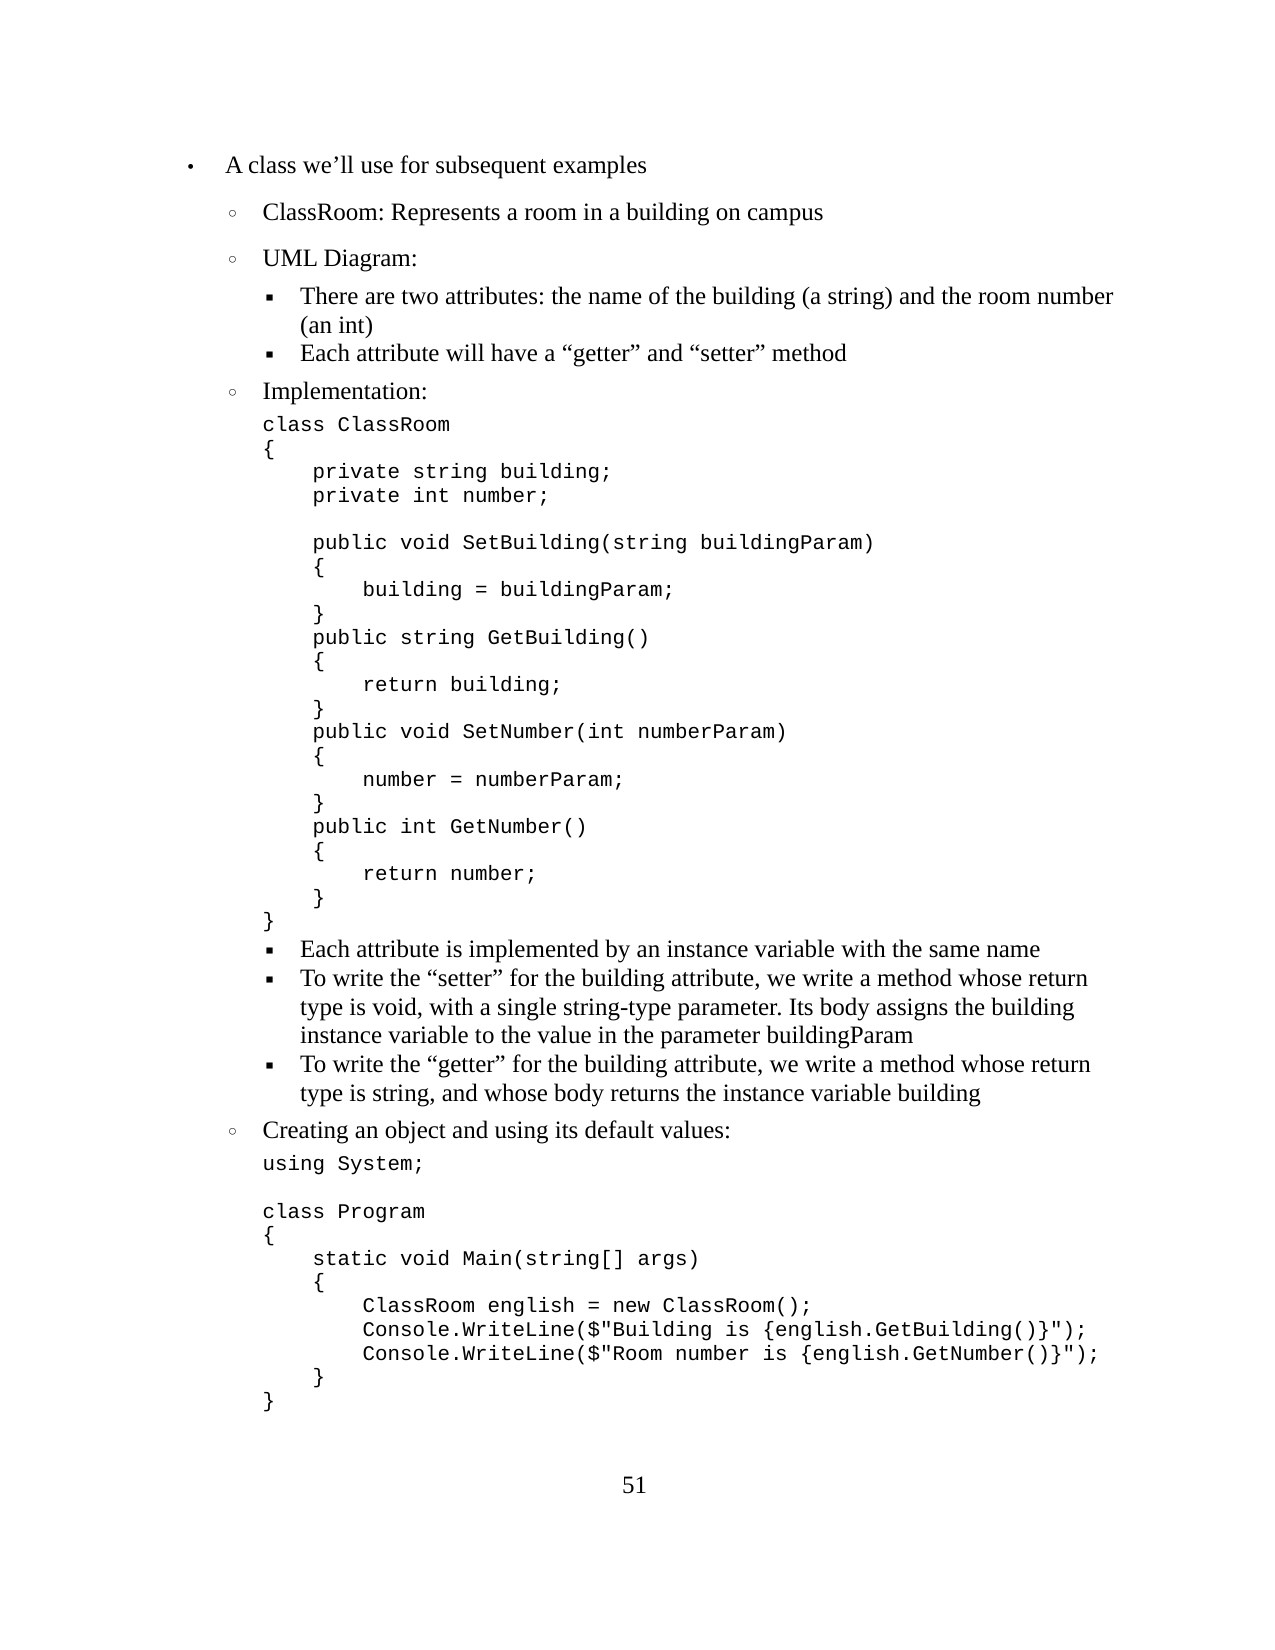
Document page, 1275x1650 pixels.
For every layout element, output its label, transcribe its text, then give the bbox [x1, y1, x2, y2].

list { [225, 650, 1125, 674]
list UML Diagram: [225, 243, 1125, 272]
list ClassRoom: Represents a room in a building on campus [225, 197, 1125, 225]
list return building; [225, 674, 1125, 698]
list class Program [225, 1201, 1125, 1224]
list } [225, 911, 1125, 934]
list number = numberParam; [225, 769, 1125, 792]
list class ClassRoom [225, 414, 1125, 438]
list } [225, 1390, 1125, 1413]
list } [225, 792, 1125, 816]
list { [225, 745, 1125, 769]
list Each attribute will have a “getter” and “setter” method [262, 338, 1125, 367]
list { [225, 556, 1125, 579]
list To write the “getter” for the building attribute, we write a method whose return type is string, and whose body returns the instance variable building [262, 1049, 1125, 1107]
list Console.WriteLine($"Room number is {english.GetNumber()}"); [225, 1342, 1125, 1366]
list public string GetBuilding() [225, 627, 1125, 650]
list Implementation: [225, 376, 1125, 405]
list static void Main(string[] args) [225, 1248, 1125, 1272]
list public void SetBuilding(string buildingParam) [225, 532, 1125, 556]
list return number; [225, 863, 1125, 887]
list ClassRoom english = new ClassRoom(); [225, 1295, 1125, 1319]
list public void SetNumber(int numberParam) [225, 721, 1125, 745]
list { [225, 1224, 1125, 1248]
list { [225, 438, 1125, 461]
list Creating an object and using its default values: [225, 1116, 1125, 1144]
list private string building; [225, 461, 1125, 485]
list Each attribute is implemented by an instance variable with the same name [262, 934, 1125, 963]
list Console.WriteLine($"Building is {english.GetBuilding()}"); [225, 1319, 1125, 1342]
list building = buildingParam; [225, 579, 1125, 603]
list public int GetNumber() [225, 816, 1125, 839]
list using System; [225, 1153, 1125, 1177]
list There are two attributes: the name of the building (a string) and the room number (an int) [262, 281, 1125, 338]
list } [225, 603, 1125, 627]
list { [225, 1272, 1125, 1295]
list { [225, 839, 1125, 863]
list A class we’ll use for subsequent examples [187, 150, 1125, 179]
list } [225, 887, 1125, 911]
list To write the “setter” for the building attribute, we write a method whose return type is void, with a single string-type parameter. Its body assigns the building instance variable to the value in the parameter buildingParam [262, 963, 1125, 1049]
list } [225, 1366, 1125, 1390]
list } [225, 698, 1125, 721]
list private int number; [225, 485, 1125, 508]
